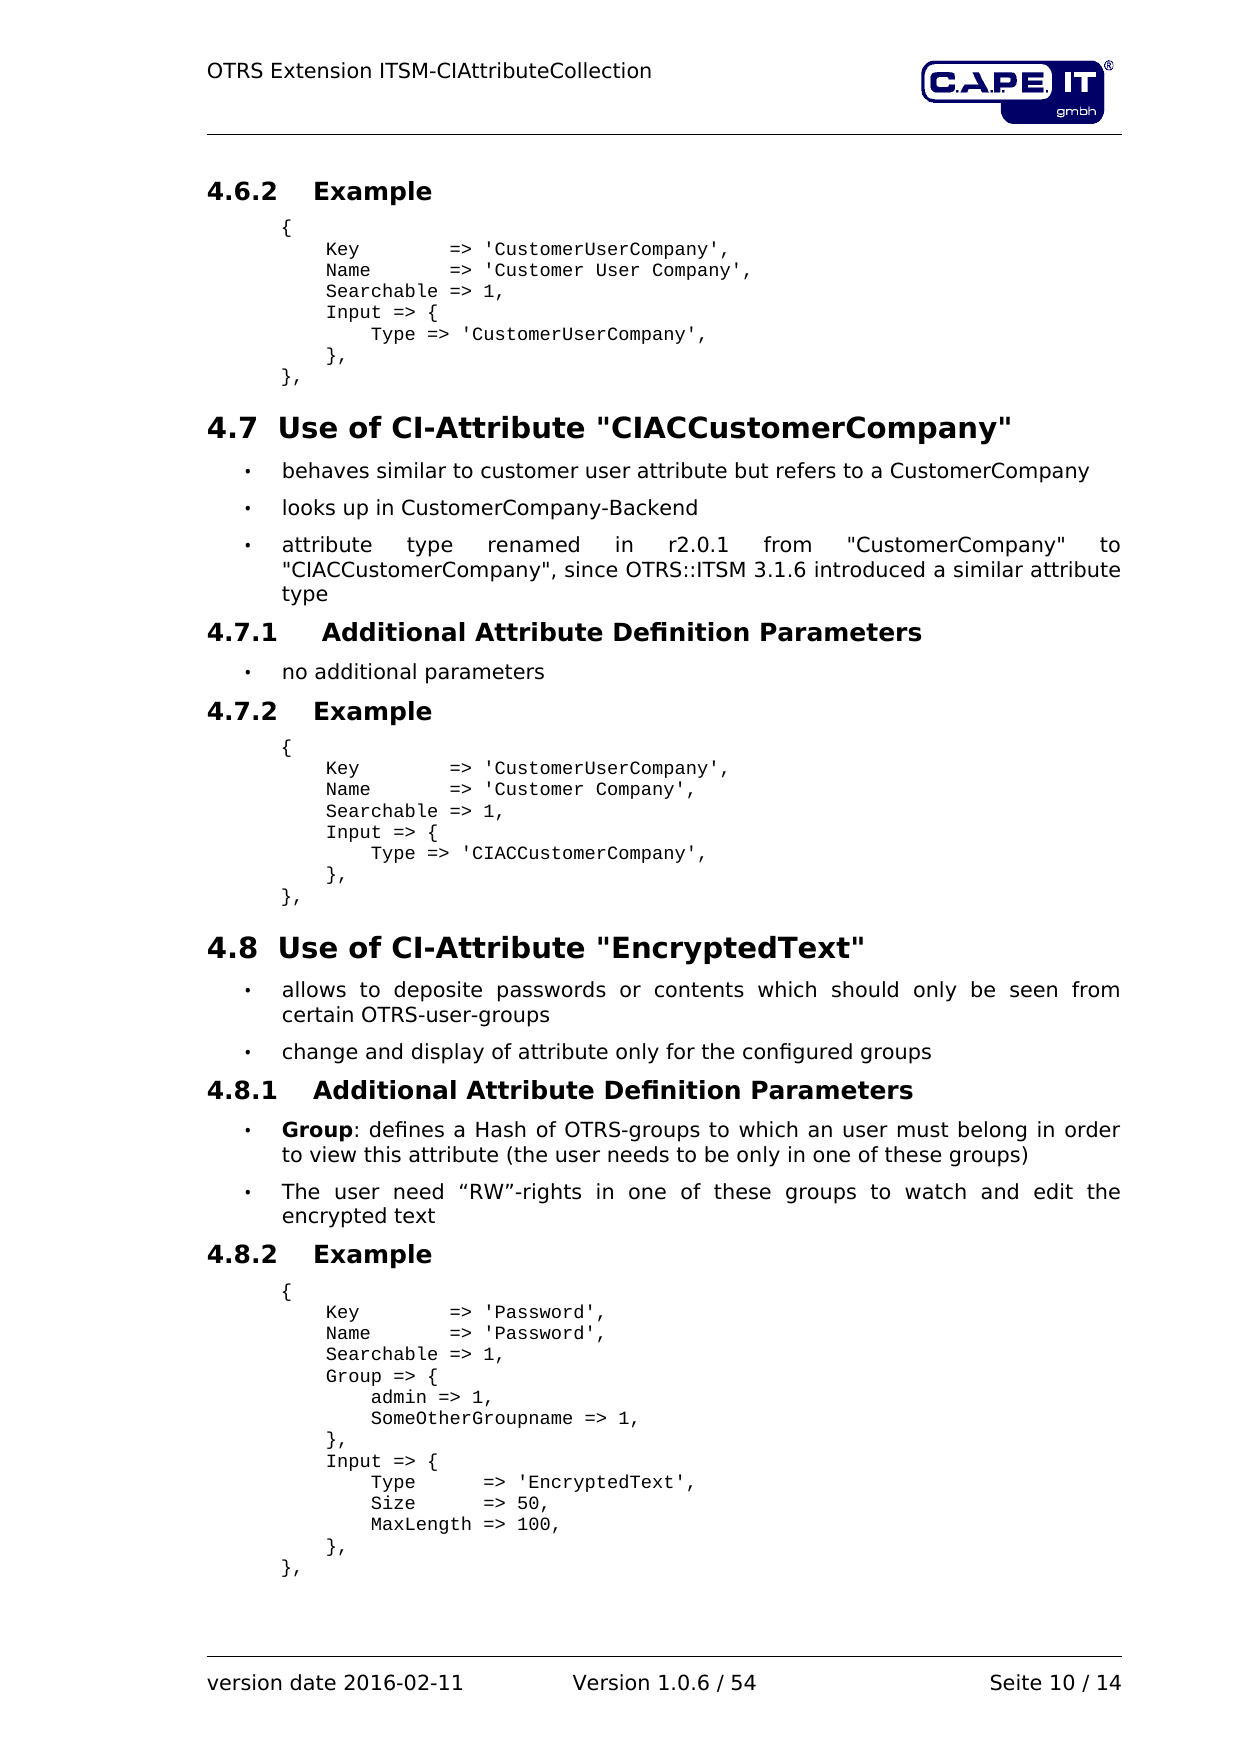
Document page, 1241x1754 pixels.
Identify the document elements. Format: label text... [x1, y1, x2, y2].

subtitle Use of CI-Attribute "CIACCustomerCompany" [207, 412, 1122, 446]
text }, [281, 346, 1122, 367]
text Group => { [281, 1366, 1122, 1388]
subtitle Additional Attribute Definition Parameters [207, 1076, 1122, 1106]
list Group: defines a Hash of OTRS-groups to which an user must belong in order to view this attribute (the user needs to be only in one of these groups) [244, 1117, 1122, 1167]
text }, [281, 1430, 1122, 1451]
list behaves similar to customer user attribute but refers to a CustomerCompany [244, 458, 1122, 483]
text { [281, 1281, 1122, 1303]
text { [281, 218, 1122, 239]
text Searchable => 1, [281, 801, 1122, 823]
text Searchable => 1, [281, 1345, 1122, 1366]
text Name => 'Customer User Company', [281, 261, 1122, 282]
text }, [281, 1558, 1122, 1579]
text Input => { [281, 303, 1122, 324]
list The user need “RW”-rights in one of these groups to watch and edit the encrypted text [244, 1179, 1122, 1229]
subtitle Example [207, 177, 1122, 206]
text SomeOtherGroupname => 1, [281, 1409, 1122, 1430]
text Type => 'EncryptedText', [281, 1473, 1122, 1494]
list looks up in CustomerCompany-Backend [244, 495, 1122, 521]
text Name => 'Customer Company', [281, 780, 1122, 801]
text Type => 'CIACCustomerCompany', [281, 844, 1122, 865]
text }, [281, 886, 1122, 908]
subtitle Use of CI-Attribute "EncryptedText" [207, 931, 1122, 965]
text Type => 'CustomerUserCompany', [281, 324, 1122, 346]
list no additional parameters [244, 659, 1122, 685]
text Key => 'Password', [281, 1303, 1122, 1324]
text }, [281, 1536, 1122, 1558]
text Input => { [281, 823, 1122, 844]
text Key => 'CustomerUserCompany', [281, 239, 1122, 261]
list change and display of attribute only for the configured groups [244, 1039, 1122, 1065]
text Key => 'CustomerUserCompany', [281, 759, 1122, 780]
text Searchable => 1, [281, 282, 1122, 303]
text }, [281, 865, 1122, 886]
text admin => 1, [281, 1388, 1122, 1409]
picture [921, 60, 1114, 124]
text Name => 'Password', [281, 1324, 1122, 1345]
text Input => { [281, 1451, 1122, 1473]
subtitle Additional Attribute Definition Parameters [207, 618, 1122, 648]
text Size => 50, [281, 1494, 1122, 1515]
text }, [281, 367, 1122, 388]
list allows to deposite passwords or contents which should only be seen from certain OTRS-user-groups [244, 978, 1122, 1027]
subtitle Example [207, 697, 1122, 726]
list attribute type renamed in r2.0.1 from "CustomerCompany" to "CIACCustomerCompany", since OTRS::ITSM 3.1.6 introduced a similar attribute type [244, 533, 1122, 607]
text { [281, 738, 1122, 759]
subtitle Example [207, 1241, 1122, 1270]
text MaxLength => 100, [281, 1515, 1122, 1536]
